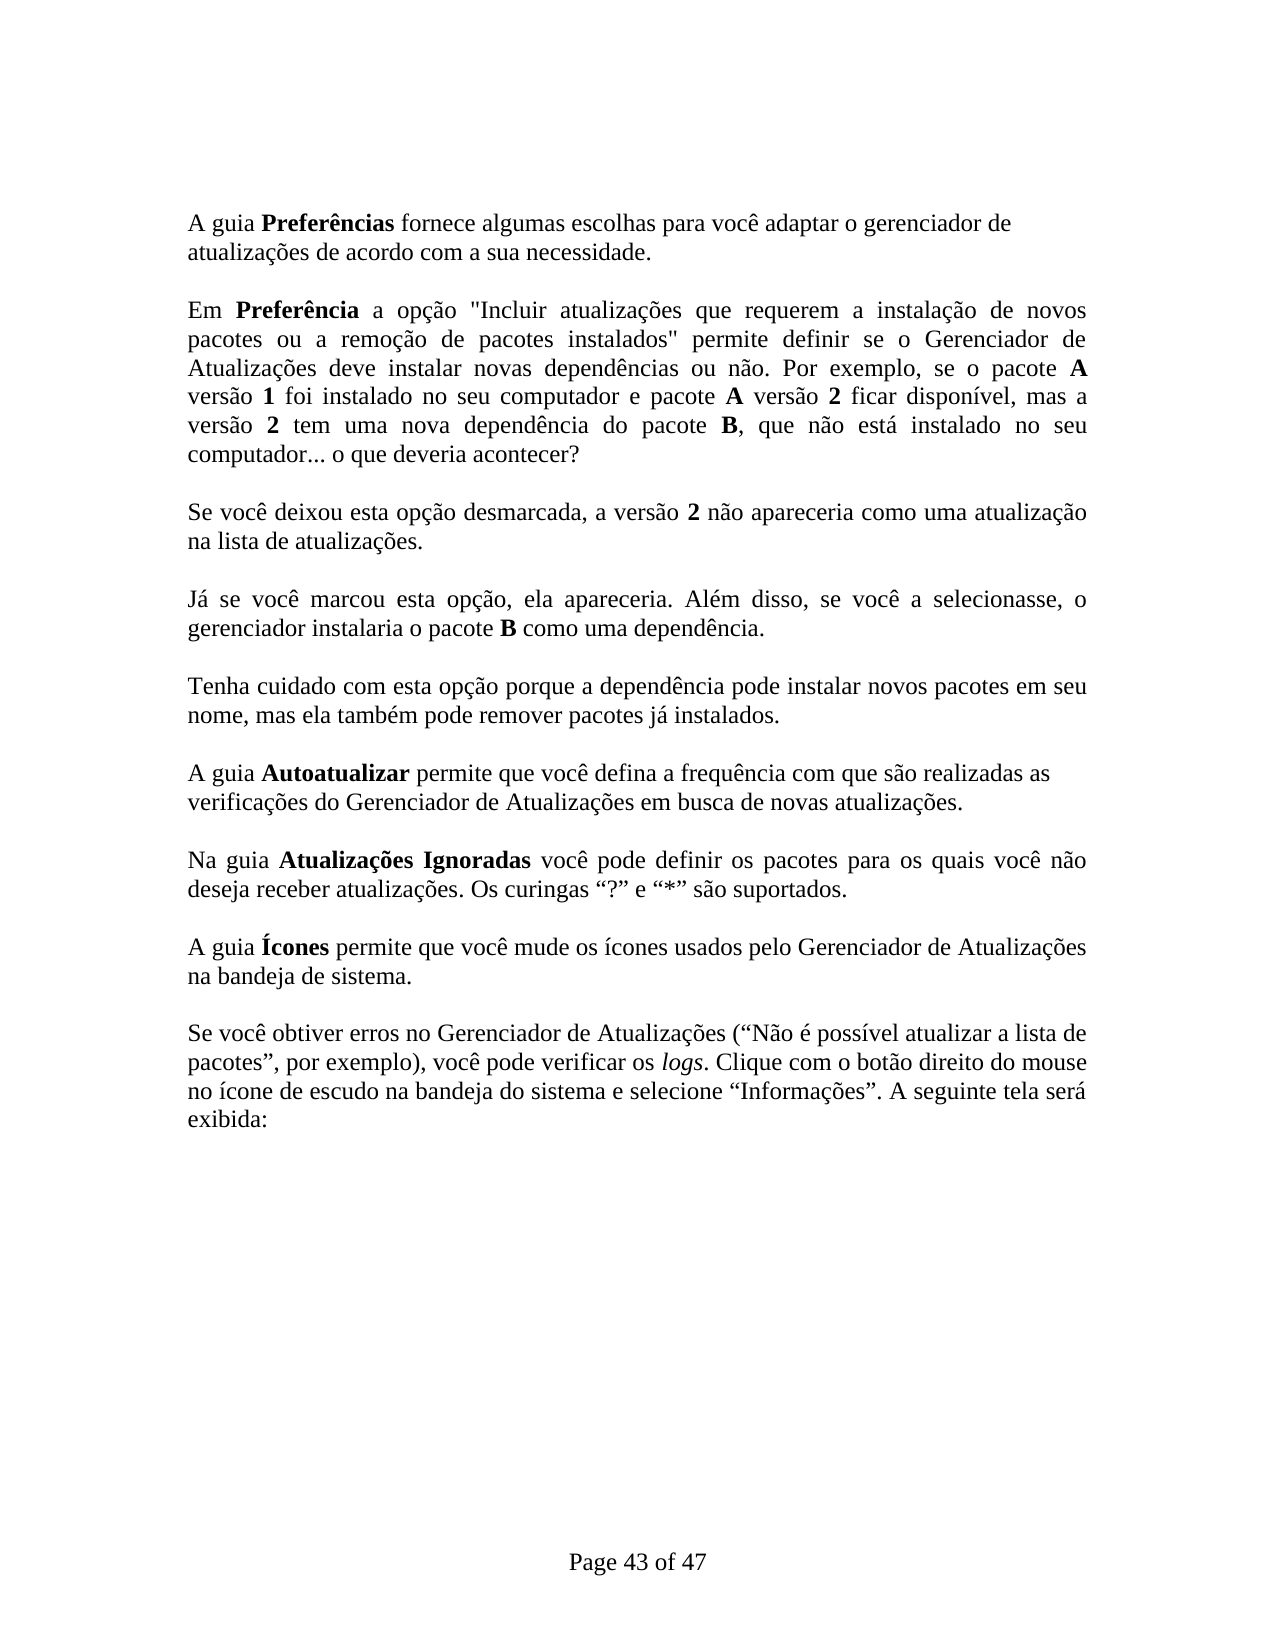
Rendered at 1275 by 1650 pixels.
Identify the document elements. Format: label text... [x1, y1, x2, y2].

text Se você obtiver erros no Gerenciador de Atualizações (“Não é possível atualizar a lista de pacotes”, por exemplo), você pode verificar os logs. Clique com o botão direito do mouse no ícone de escudo na bandeja do sistema e selecione “Informações”. A seguinte tela será exibida: [187, 1018, 1087, 1133]
text A guia Preferências fornece algumas escolhas para você adaptar o gerenciador de atualizações de acordo com a sua necessidade. [187, 208, 1087, 266]
text A guia Ícones permite que você mude os ícones usados pelo Gerenciador de Atualizações na bandeja de sistema. [187, 932, 1087, 989]
text A guia Autoatualizar permite que você defina a frequência com que são realizadas as verificações do Gerenciador de Atualizações em busca de novas atualizações. [187, 758, 1087, 816]
text Já se você marcou esta opção, ela apareceria. Além disso, se você a selecionasse, o gerenciador instalaria o pacote B como uma dependência. [187, 584, 1087, 642]
text Na guia Atualizações Ignoradas você pode definir os pacotes para os quais você não deseja receber atualizações. Os curingas “?” e “*” são suportados. [187, 845, 1087, 903]
text Em Preferência a opção "Incluir atualizações que requerem a instalação de novos pacotes ou a remoção de pacotes instalados" permite definir se o Gerenciador de Atualizações deve instalar novas dependências ou não. Por exemplo, se o pacote A versão 1 foi instalado no seu computador e pacote A versão 2 ficar disponível, mas a versão 2 tem uma nova dependência do pacote B, que não está instalado no seu computador... o que deveria acontecer? [187, 295, 1087, 468]
text Tenha cuidado com esta opção porque a dependência pode instalar novos pacotes em seu nome, mas ela também pode remover pacotes já instalados. [187, 671, 1087, 729]
text Se você deixou esta opção desmarcada, a versão 2 não apareceria como uma atualização na lista de atualizações. [187, 497, 1087, 555]
